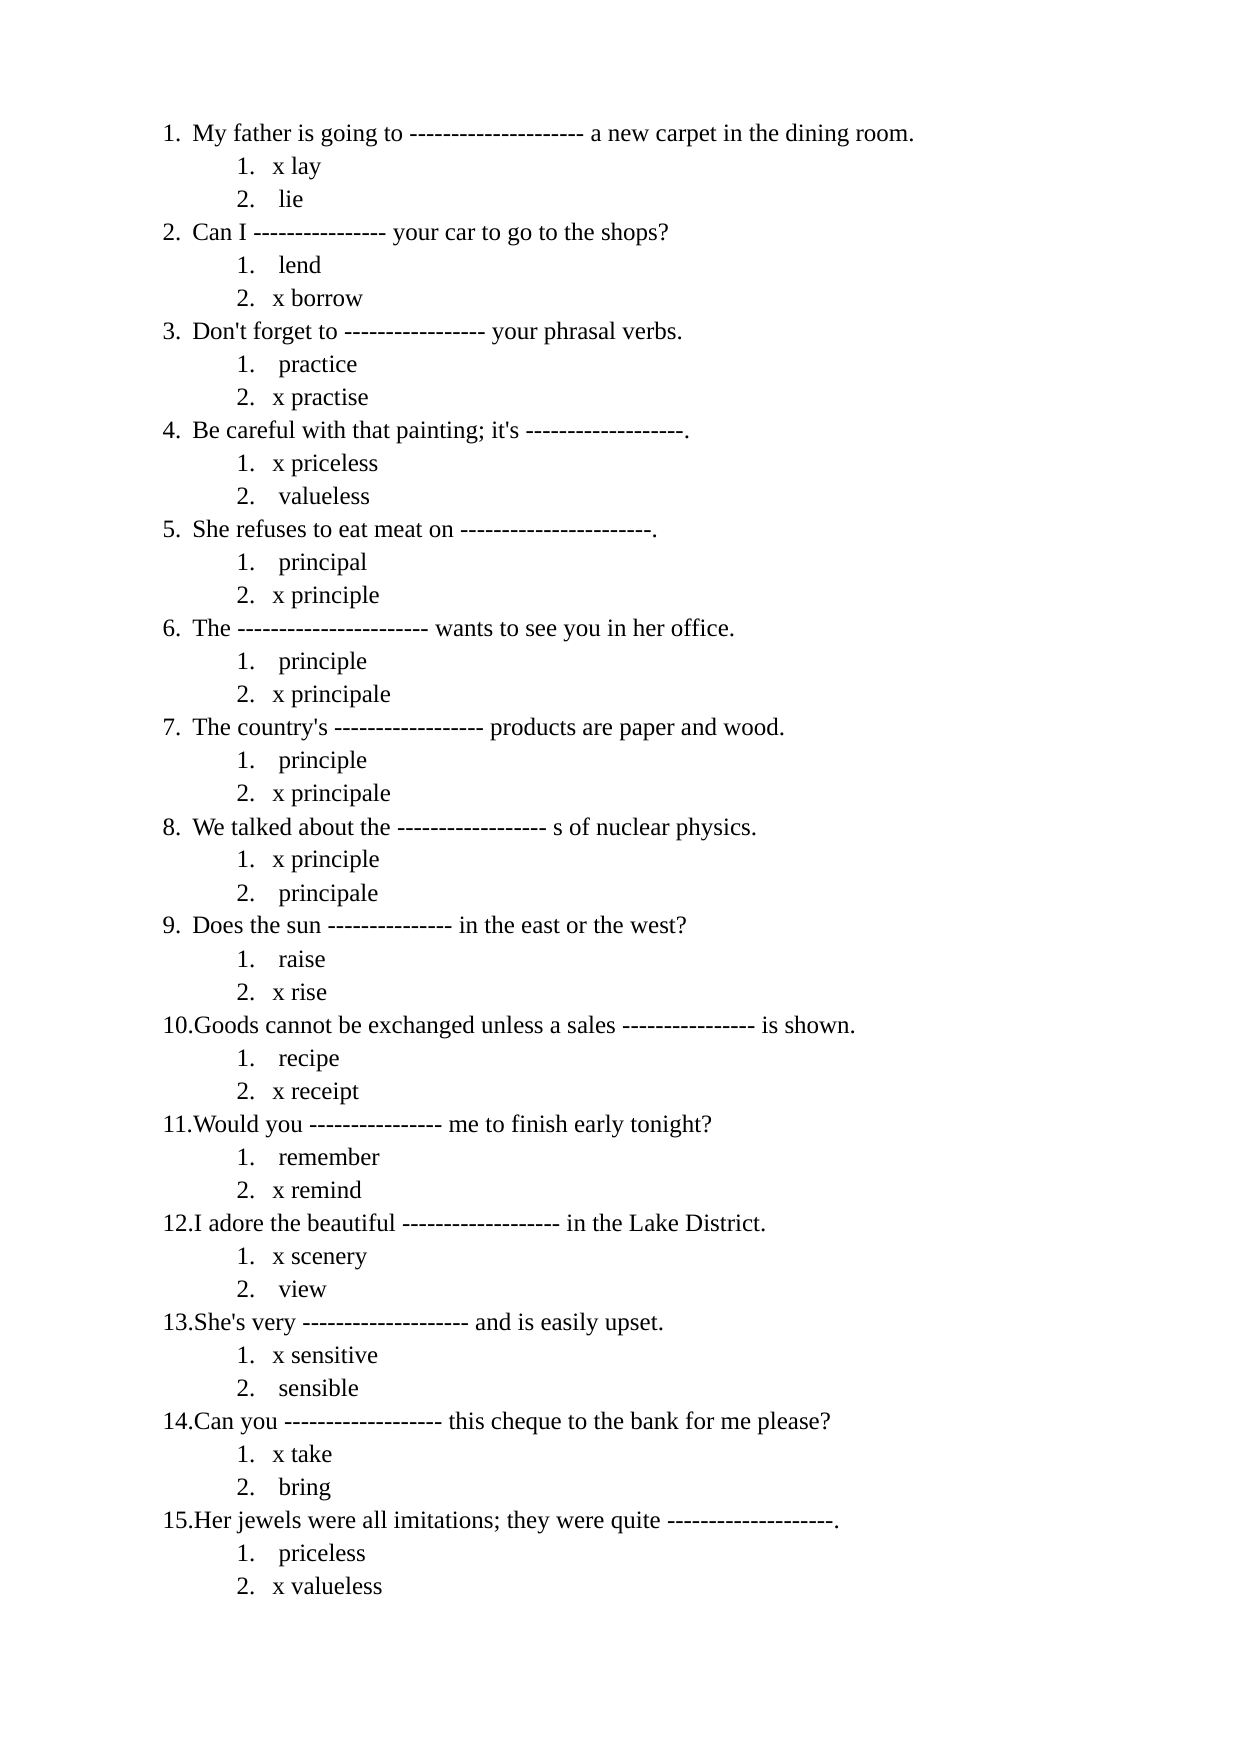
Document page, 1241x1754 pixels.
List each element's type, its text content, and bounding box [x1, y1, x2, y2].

list She refuses to eat meat on -----------------------. [162, 514, 1122, 543]
list x receipt [236, 1076, 1122, 1104]
list lend [236, 250, 1122, 279]
list priceless [236, 1538, 1122, 1567]
list x principle [236, 580, 1122, 609]
list I adore the beautiful ------------------- in the Lake District. [162, 1208, 1122, 1237]
list bring [236, 1472, 1122, 1501]
list principale [236, 878, 1122, 906]
list x rise [236, 977, 1122, 1005]
list lie [236, 184, 1122, 213]
list practice [236, 349, 1122, 378]
list principle [236, 746, 1122, 774]
list x practise [236, 382, 1122, 411]
list Would you ---------------- me to finish early tonight? [162, 1109, 1122, 1137]
list principle [236, 646, 1122, 675]
list My father is going to --------------------- a new carpet in the dining room. [162, 118, 1122, 147]
list view [236, 1274, 1122, 1303]
list x priceless [236, 448, 1122, 477]
list x valueless [236, 1571, 1122, 1600]
list x principle [236, 844, 1122, 873]
list Be careful with that painting; it's -------------------. [162, 415, 1122, 444]
list x remind [236, 1175, 1122, 1203]
list Her jewels were all imitations; they were quite --------------------. [162, 1505, 1122, 1534]
list We talked about the ------------------ s of nuclear physics. [162, 812, 1122, 840]
list x principale [236, 679, 1122, 708]
list valueless [236, 481, 1122, 510]
list raise [236, 944, 1122, 972]
list remember [236, 1142, 1122, 1171]
list Don't forget to ----------------- your phrasal verbs. [162, 316, 1122, 345]
list Goods cannot be exchanged unless a sales ---------------- is shown. [162, 1010, 1122, 1038]
list Can you ------------------- this cheque to the bank for me please? [162, 1406, 1122, 1435]
list x borrow [236, 283, 1122, 312]
list Does the sun --------------- in the east or the west? [162, 911, 1122, 939]
list recipe [236, 1043, 1122, 1071]
list x sensitive [236, 1340, 1122, 1369]
list Can I ---------------- your car to go to the shops? [162, 217, 1122, 246]
list She's very -------------------- and is easily upset. [162, 1307, 1122, 1336]
list x principale [236, 778, 1122, 807]
list x scenery [236, 1241, 1122, 1269]
list x lay [236, 151, 1122, 180]
list principal [236, 547, 1122, 576]
list x take [236, 1439, 1122, 1468]
list The ----------------------- wants to see you in her office. [162, 613, 1122, 642]
list The country's ------------------ products are paper and wood. [162, 712, 1122, 741]
list sensible [236, 1373, 1122, 1402]
